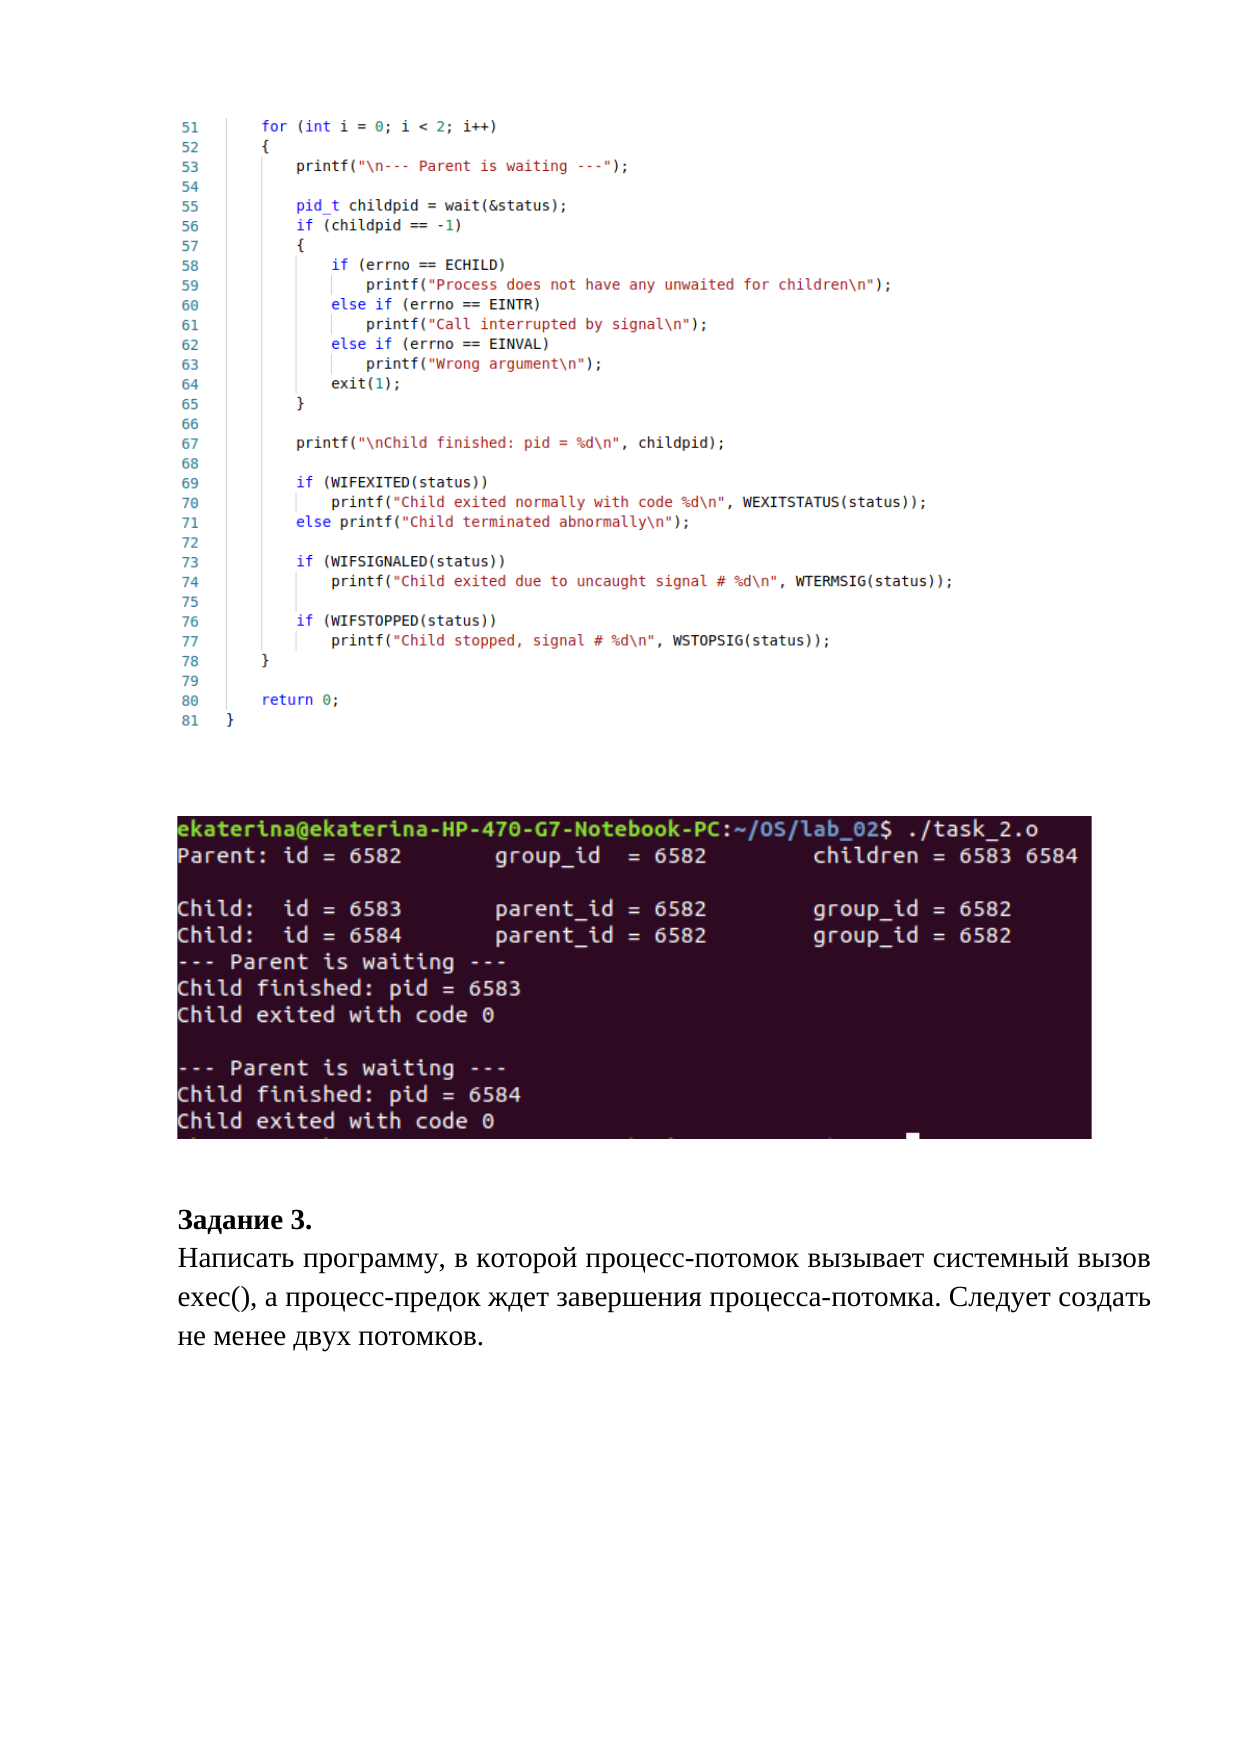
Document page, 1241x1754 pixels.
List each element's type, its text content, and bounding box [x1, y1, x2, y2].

picture [177, 816, 1092, 1139]
picture [177, 118, 955, 735]
text Написать программу, в которой процесс-потомок вызывает системный вызов exec(), а процесс-предок ждет завершения процесса-потомка. Следует создать не менее двух потомков. [177, 1241, 1152, 1351]
text Задание 3. [177, 1202, 1152, 1236]
